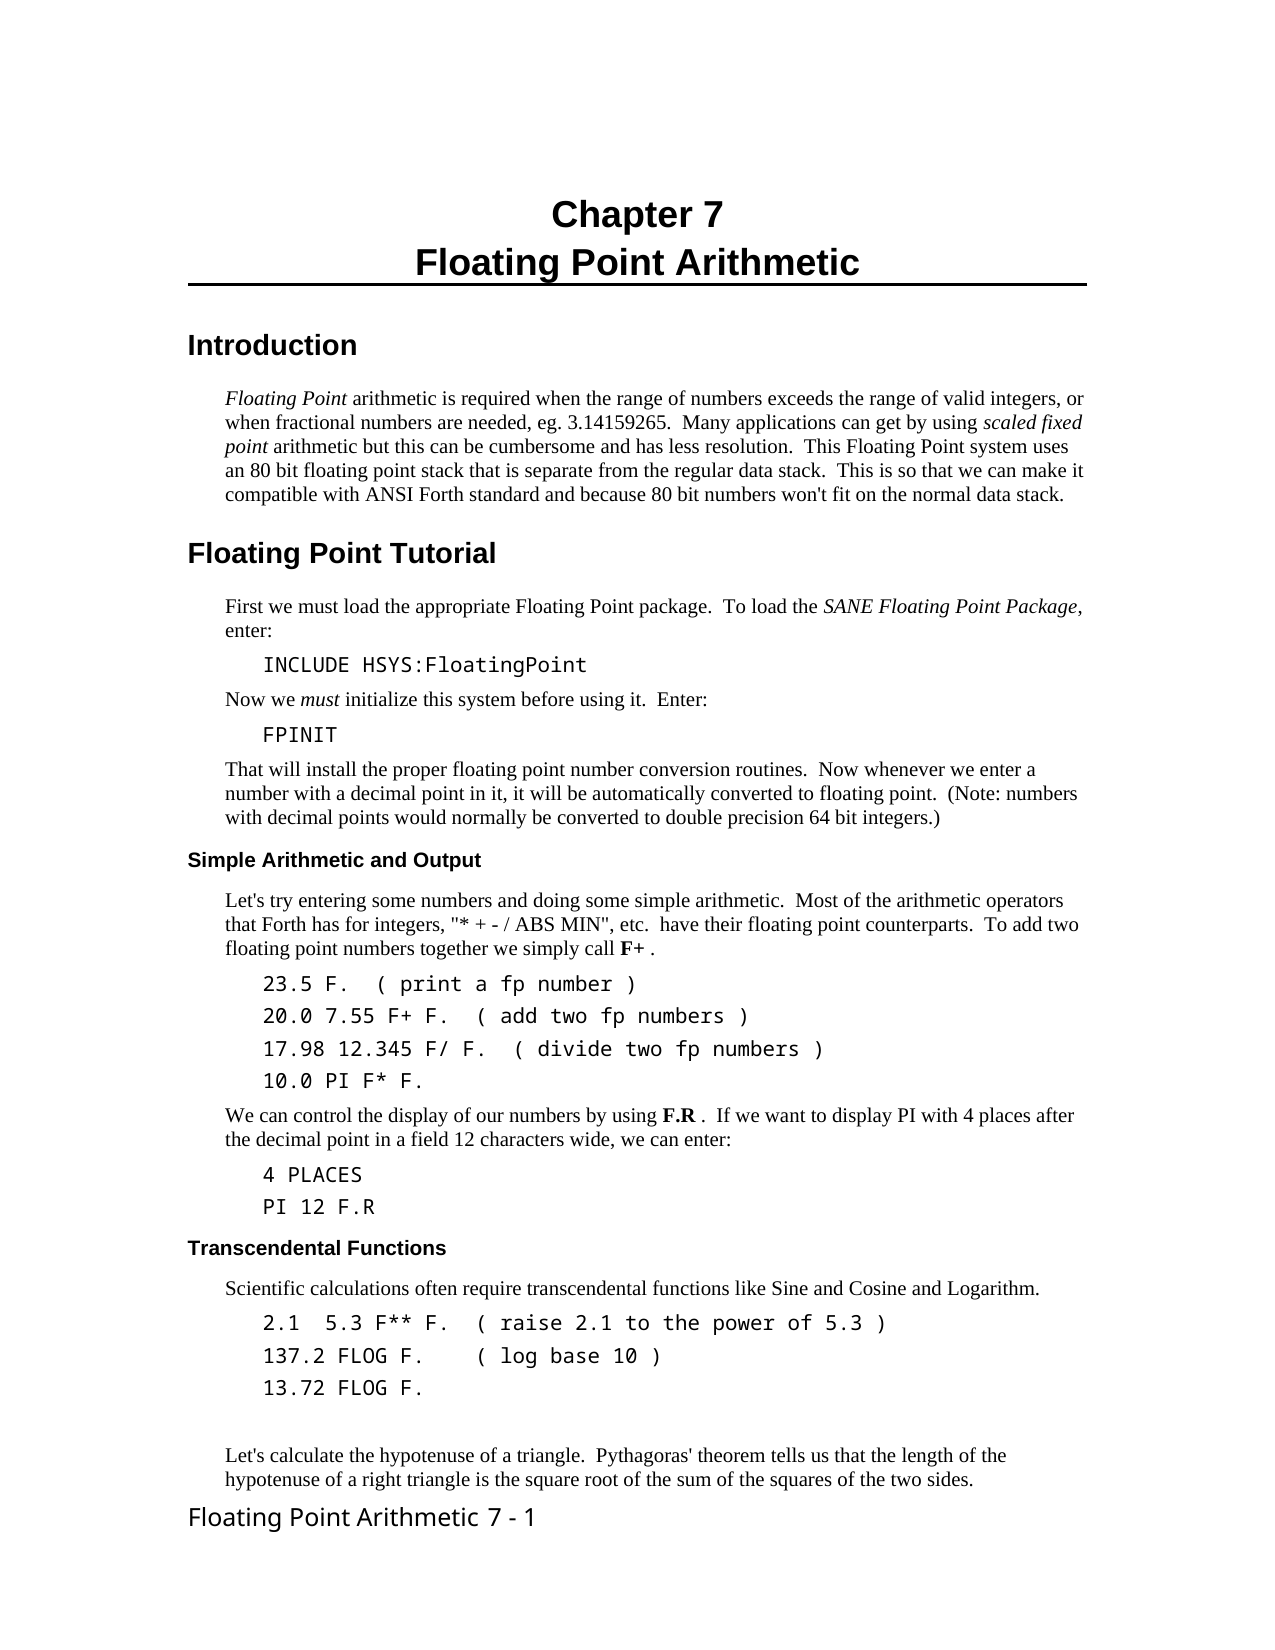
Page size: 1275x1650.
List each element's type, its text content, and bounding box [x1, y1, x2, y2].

subtitle Introduction [187, 328, 1087, 361]
text Chapter 7 [187, 192, 1087, 236]
text First we must load the appropriate Floating Point package. To load the SANE Floating Point Package, enter: [225, 594, 1087, 642]
text Floating Point arithmetic is required when the range of numbers exceeds the range of valid integers, or when fractional numbers are needed, eg. 3.14159265. Many applications can get by using scaled fixed point arithmetic but this can be cumbersome and has less resolution. This Floating Point system uses an 80 bit floating point stack that is separate from the regular data stack. This is so that we can make it compatible with ANSI Forth standard and because 80 bit numbers won't fit on the normal data stack. [225, 386, 1087, 506]
text 23.5 F. ( print a fp number ) [262, 969, 1087, 997]
text INCLUDE HSYS:FloatingPoint [262, 651, 1087, 679]
text Let's calculate the hypotenuse of a triangle. Pythagoras' theorem tells us that the length of the hypotenuse of a right triangle is the square root of the sum of the squares of the two sides. [225, 1443, 1087, 1491]
text We can control the display of our numbers by using F.R . If we want to display PI with 4 places after the decimal point in a field 12 characters wide, we can enter: [225, 1103, 1087, 1151]
text 4 PLACES [262, 1160, 1087, 1188]
text Now we must initialize this system before using it. Enter: [225, 687, 1087, 711]
text Scientific calculations often require transcendental functions like Sine and Cosine and Logarithm. [225, 1276, 1087, 1300]
text 137.2 FLOG F. ( log base 10 ) [262, 1341, 1087, 1369]
text 20.0 7.55 F+ F. ( add two fp numbers ) [262, 1001, 1087, 1030]
text 17.98 12.345 F/ F. ( divide two fp numbers ) [262, 1034, 1087, 1062]
text 2.1 5.3 F** F. ( raise 2.1 to the power of 5.3 ) [262, 1308, 1087, 1337]
text That will install the proper floating point number conversion routines. Now whenever we enter a number with a decimal point in it, it will be automatically converted to floating point. (Note: numbers with decimal points would normally be converted to double precision 64 bit integers.) [225, 757, 1087, 829]
subtitle Floating Point Arithmetic [187, 240, 1087, 286]
text PI 12 F.R [262, 1192, 1087, 1221]
text 13.72 FLOG F. [262, 1373, 1087, 1402]
subtitle Floating Point Tutorial [187, 536, 1087, 569]
subtitle Transcendental Functions [187, 1235, 1087, 1259]
text Let's try entering some numbers and doing some simple arithmetic. Most of the arithmetic operators that Forth has for integers, "* + - / ABS MIN", etc. have their floating point counterparts. To add two floating point numbers together we simply call F+ . [225, 888, 1087, 960]
subtitle Simple Arithmetic and Output [187, 847, 1087, 871]
text 10.0 PI F* F. [262, 1066, 1087, 1095]
text FPINIT [262, 720, 1087, 748]
